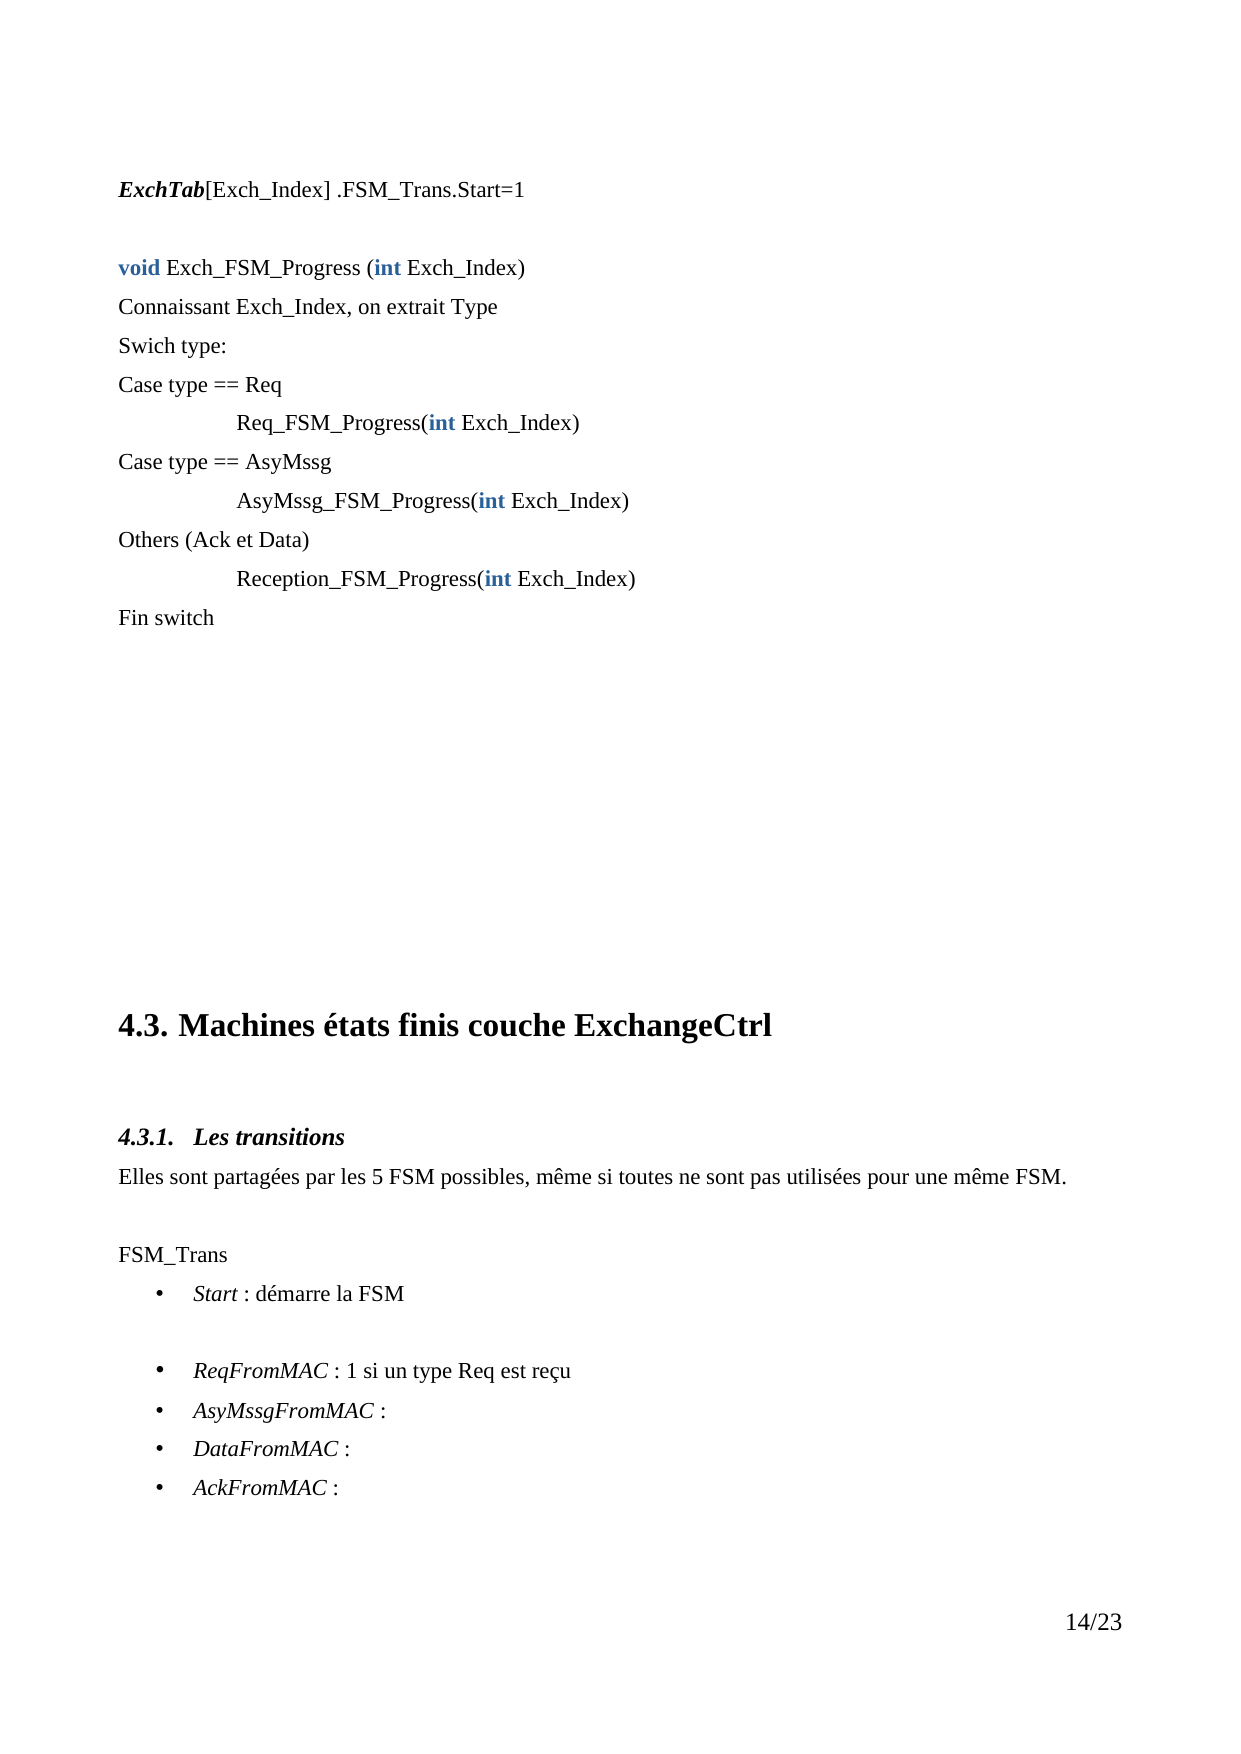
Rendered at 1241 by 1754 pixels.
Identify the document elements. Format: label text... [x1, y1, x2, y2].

text AsyMssg_FSM_Progress(int Exch_Index) [118, 487, 1122, 513]
text Elles sont partagées par les 5 FSM possibles, même si toutes ne sont pas utilisées pour une même FSM. [118, 1163, 1122, 1189]
list AckFromMAC : [156, 1474, 1122, 1501]
text Case type == Req [118, 371, 1122, 397]
text Connaissant Exch_Index, on extrait Type [118, 293, 1122, 319]
text ExchTab[Exch_Index] .FSM_Trans.Start=1 [118, 176, 1122, 203]
text FSM_Trans [118, 1241, 1122, 1267]
subtitle Machines états finis couche ExchangeCtrl [118, 1005, 1122, 1043]
list ReqFromMAC : 1 si un type Req est reçu [156, 1357, 1122, 1384]
text Fin switch [118, 604, 1122, 630]
list Start : démarre la FSM [156, 1280, 1122, 1306]
text Swich type: [118, 332, 1122, 358]
text Case type == AsyMssg [118, 448, 1122, 475]
text Req_FSM_Progress(int Exch_Index) [118, 409, 1122, 436]
list DataFromMAC : [156, 1436, 1122, 1462]
text void Exch_FSM_Progress (int Exch_Index) [118, 254, 1122, 280]
text Others (Ack et Data) [118, 526, 1122, 552]
text Reception_FSM_Progress(int Exch_Index) [118, 565, 1122, 591]
list AsyMssgFromMAC : [156, 1397, 1122, 1423]
subtitle Les transitions [118, 1122, 1122, 1151]
